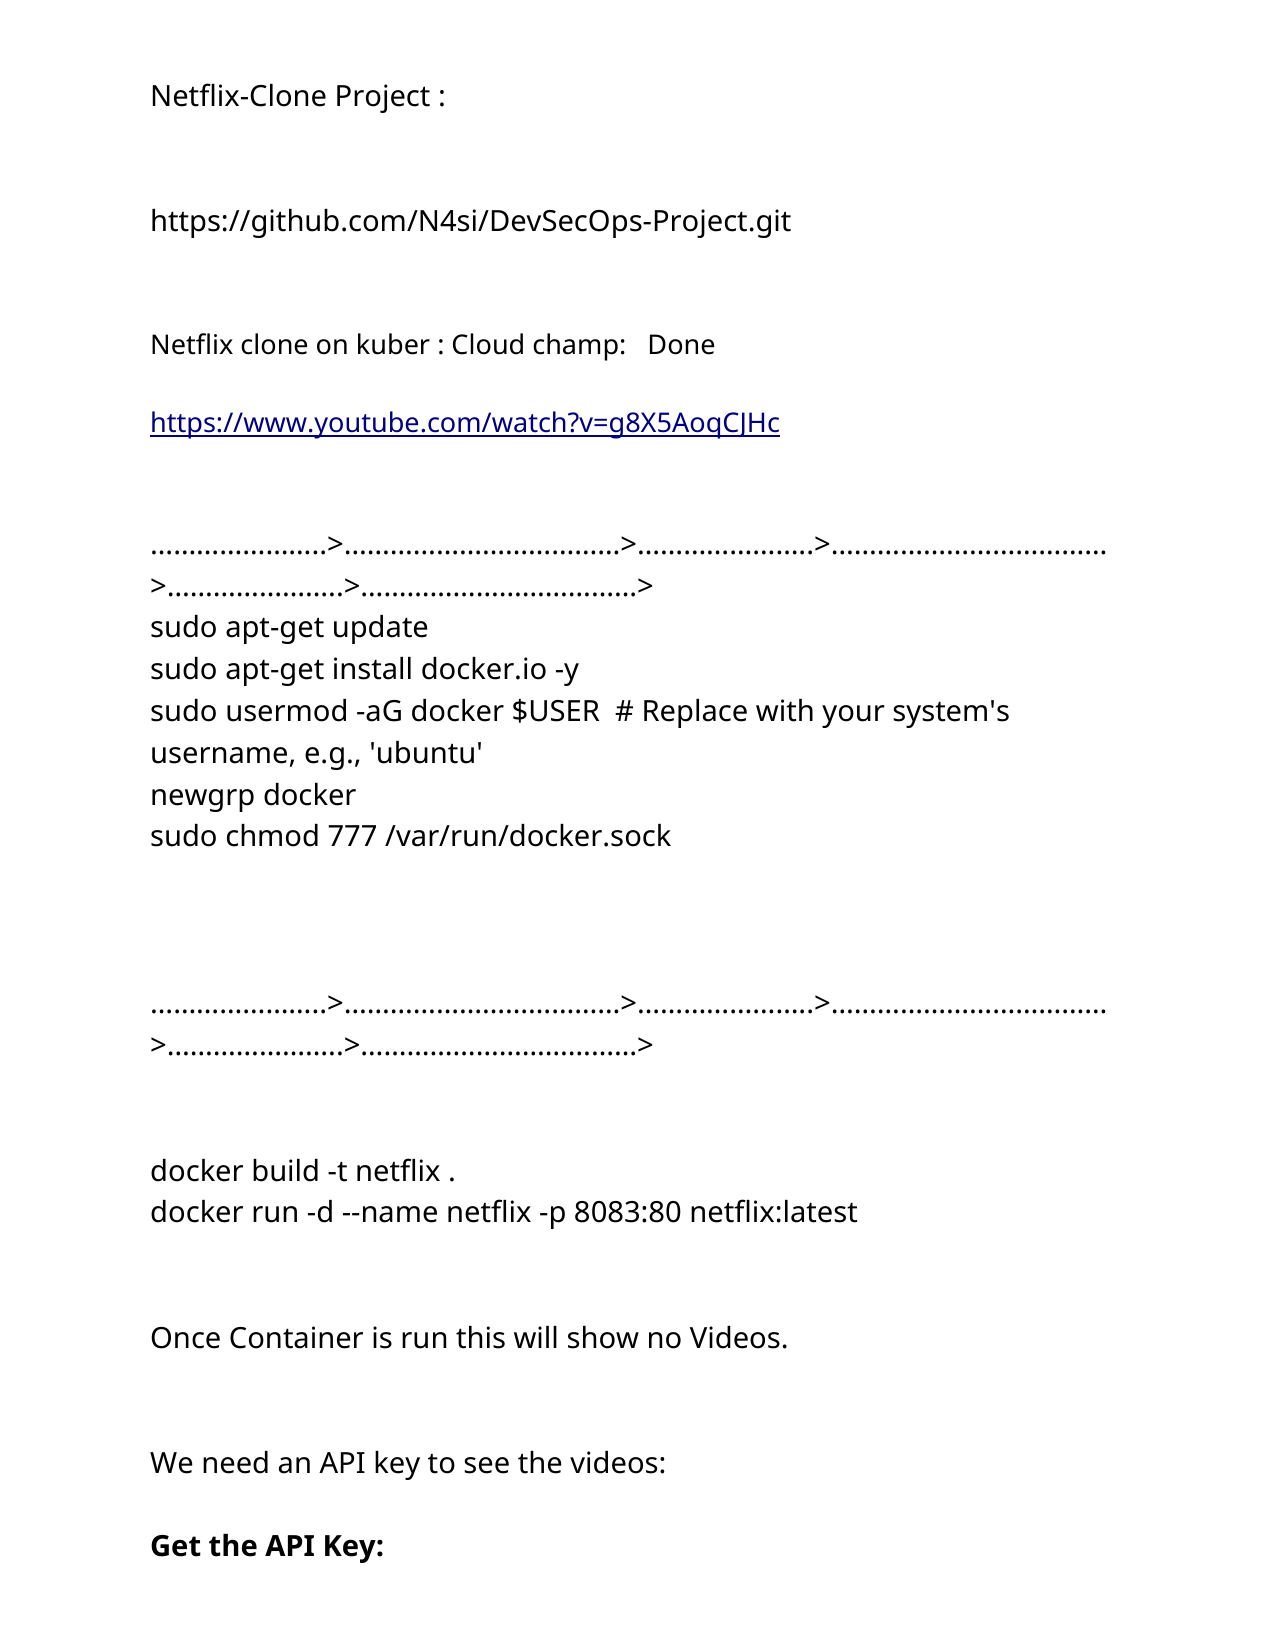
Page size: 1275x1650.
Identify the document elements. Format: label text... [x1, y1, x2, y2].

text sudo usermod -aG docker $USER # Replace with your system's username, e.g., 'ubuntu' [150, 690, 1125, 772]
text https://github.com/N4si/DevSecOps-Project.git [150, 200, 1125, 240]
text sudo apt-get install docker.io -y [150, 648, 1125, 688]
text Once Container is run this will show no Videos. [150, 1317, 1125, 1357]
text Netflix clone on kuber : Cloud champ: Done [150, 326, 1125, 362]
text Netflix-Clone Project : [150, 75, 1125, 115]
text We need an API key to see the videos: [150, 1442, 1125, 1482]
text Get the API Key: [150, 1526, 1125, 1565]
text sudo apt-get update [150, 607, 1125, 646]
text …………………..>………………………………>…………………..>………………………………>…………………..>………………………………> [150, 983, 1125, 1064]
text docker run -d --name netflix -p 8083:80 netflix:latest [150, 1192, 1125, 1231]
text …………………..>………………………………>…………………..>………………………………>…………………..>………………………………> [150, 523, 1125, 605]
text newgrp docker [150, 774, 1125, 813]
text docker build -t netflix . [150, 1150, 1125, 1189]
text sudo chmod 777 /var/run/docker.sock [150, 816, 1125, 855]
text https://www.youtube.com/watch?v=g8X5AoqCJHc [150, 403, 1125, 440]
